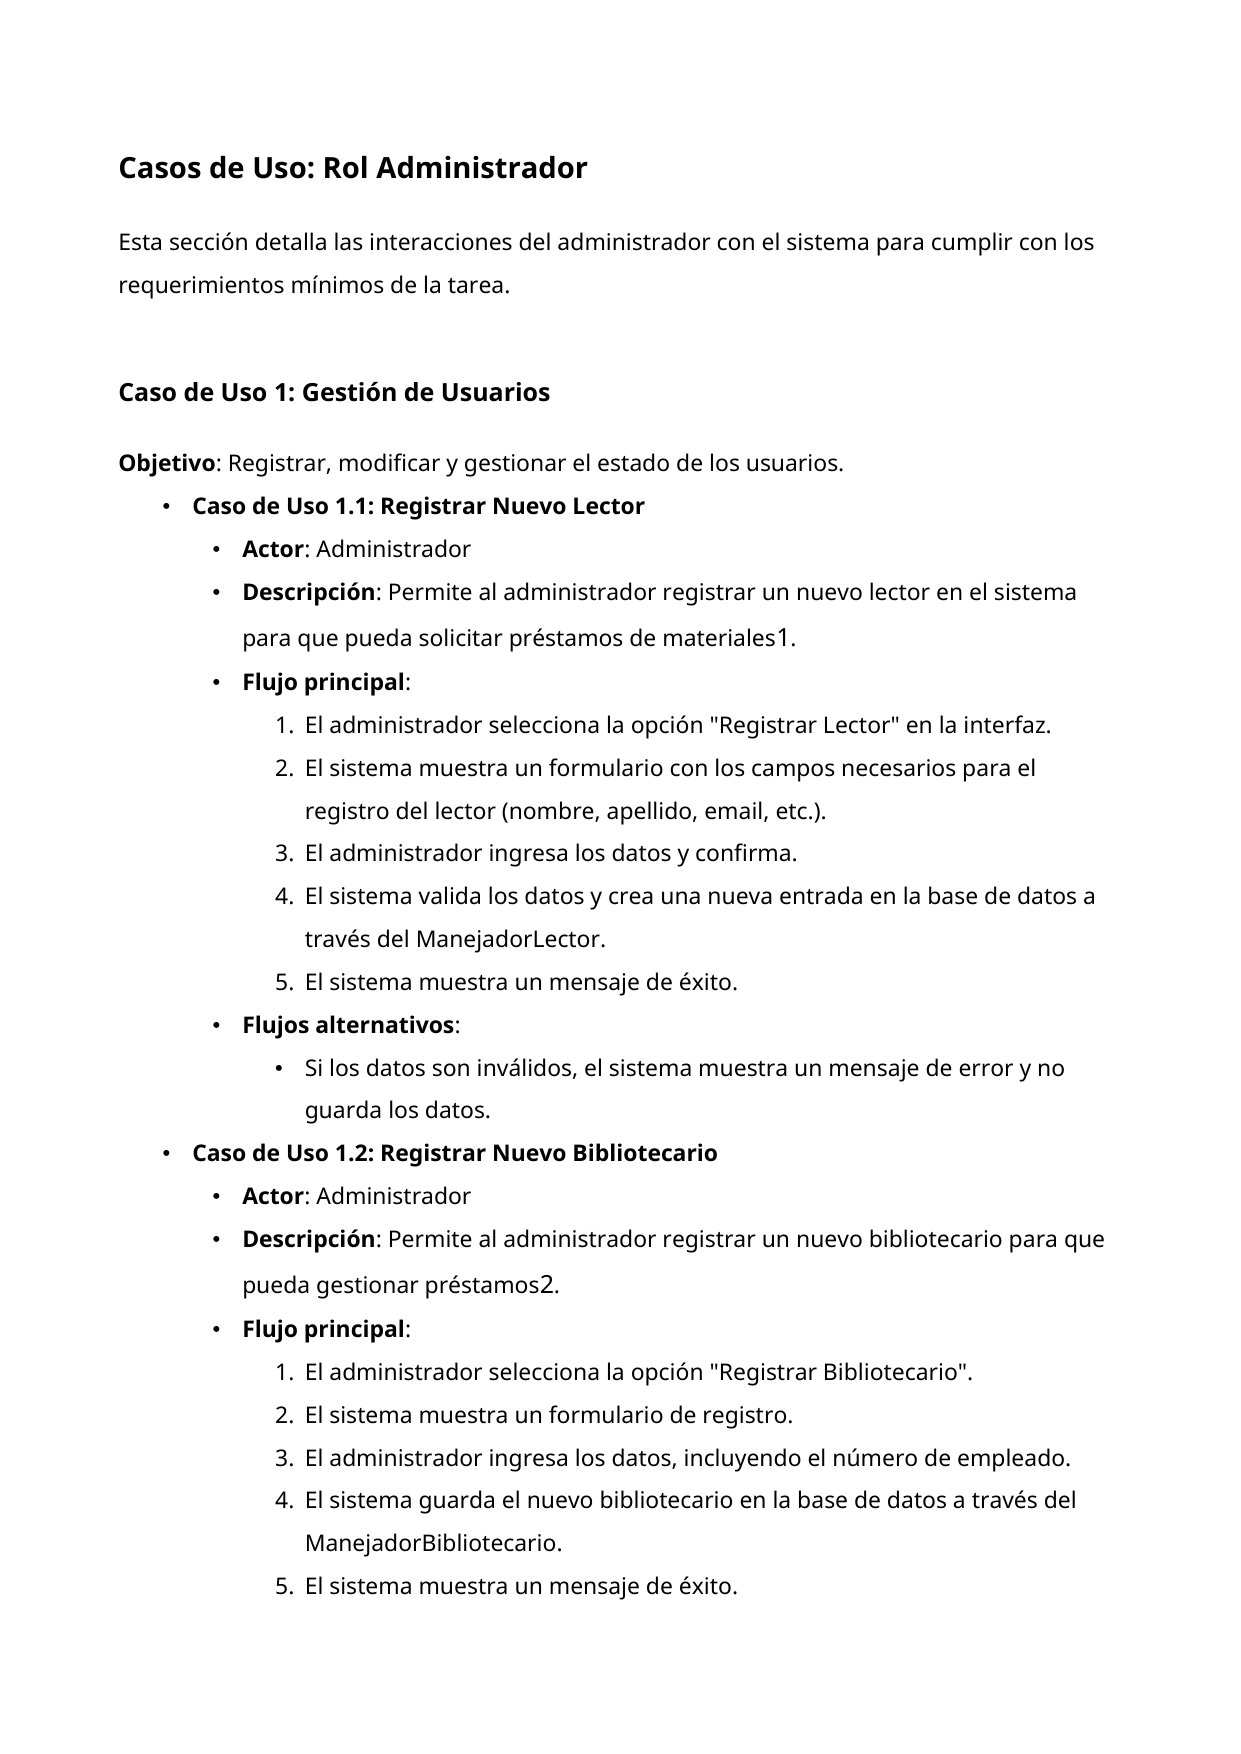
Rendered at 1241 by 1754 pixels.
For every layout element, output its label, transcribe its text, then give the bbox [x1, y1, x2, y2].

list El administrador selecciona la opción "Registrar Lector" en la interfaz. [275, 709, 1122, 740]
list Descripción: Permite al administrador registrar un nuevo lector en el sistema para que pueda solicitar préstamos de materiales1. [212, 576, 1122, 654]
list Si los datos son inválidos, el sistema muestra un mensaje de error y no guarda los datos. [275, 1051, 1122, 1126]
list El administrador ingresa los datos y confirma. [275, 837, 1122, 869]
list Flujo principal: [212, 666, 1122, 697]
list El administrador selecciona la opción "Registrar Bibliotecario". [275, 1356, 1122, 1387]
list Flujo principal: [212, 1313, 1122, 1344]
list Caso de Uso 1.2: Registrar Nuevo Bibliotecario [162, 1137, 1122, 1168]
text Esta sección detalla las interacciones del administrador con el sistema para cumplir con los requerimientos mínimos de la tarea. [118, 226, 1122, 300]
subtitle Caso de Uso 1: Gestión de Usuarios [118, 374, 1122, 408]
subtitle Casos de Uso: Rol Administrador [118, 147, 1122, 187]
list El sistema muestra un mensaje de éxito. [275, 1570, 1122, 1601]
list El administrador ingresa los datos, incluyendo el número de empleado. [275, 1441, 1122, 1473]
list Caso de Uso 1.1: Registrar Nuevo Lector [162, 490, 1122, 521]
text Objetivo: Registrar, modificar y gestionar el estado de los usuarios. [118, 447, 1122, 479]
list El sistema muestra un mensaje de éxito. [275, 966, 1122, 997]
list El sistema muestra un formulario con los campos necesarios para el registro del lector (nombre, apellido, email, etc.). [275, 752, 1122, 826]
list El sistema valida los datos y crea una nueva entrada en la base de datos a través del ManejadorLector. [275, 880, 1122, 954]
list Actor: Administrador [212, 533, 1122, 564]
list El sistema muestra un formulario de registro. [275, 1399, 1122, 1430]
list El sistema guarda el nuevo bibliotecario en la base de datos a través del ManejadorBibliotecario. [275, 1484, 1122, 1558]
list Actor: Administrador [212, 1180, 1122, 1211]
list Flujos alternativos: [212, 1009, 1122, 1040]
list Descripción: Permite al administrador registrar un nuevo bibliotecario para que pueda gestionar préstamos2. [212, 1223, 1122, 1301]
